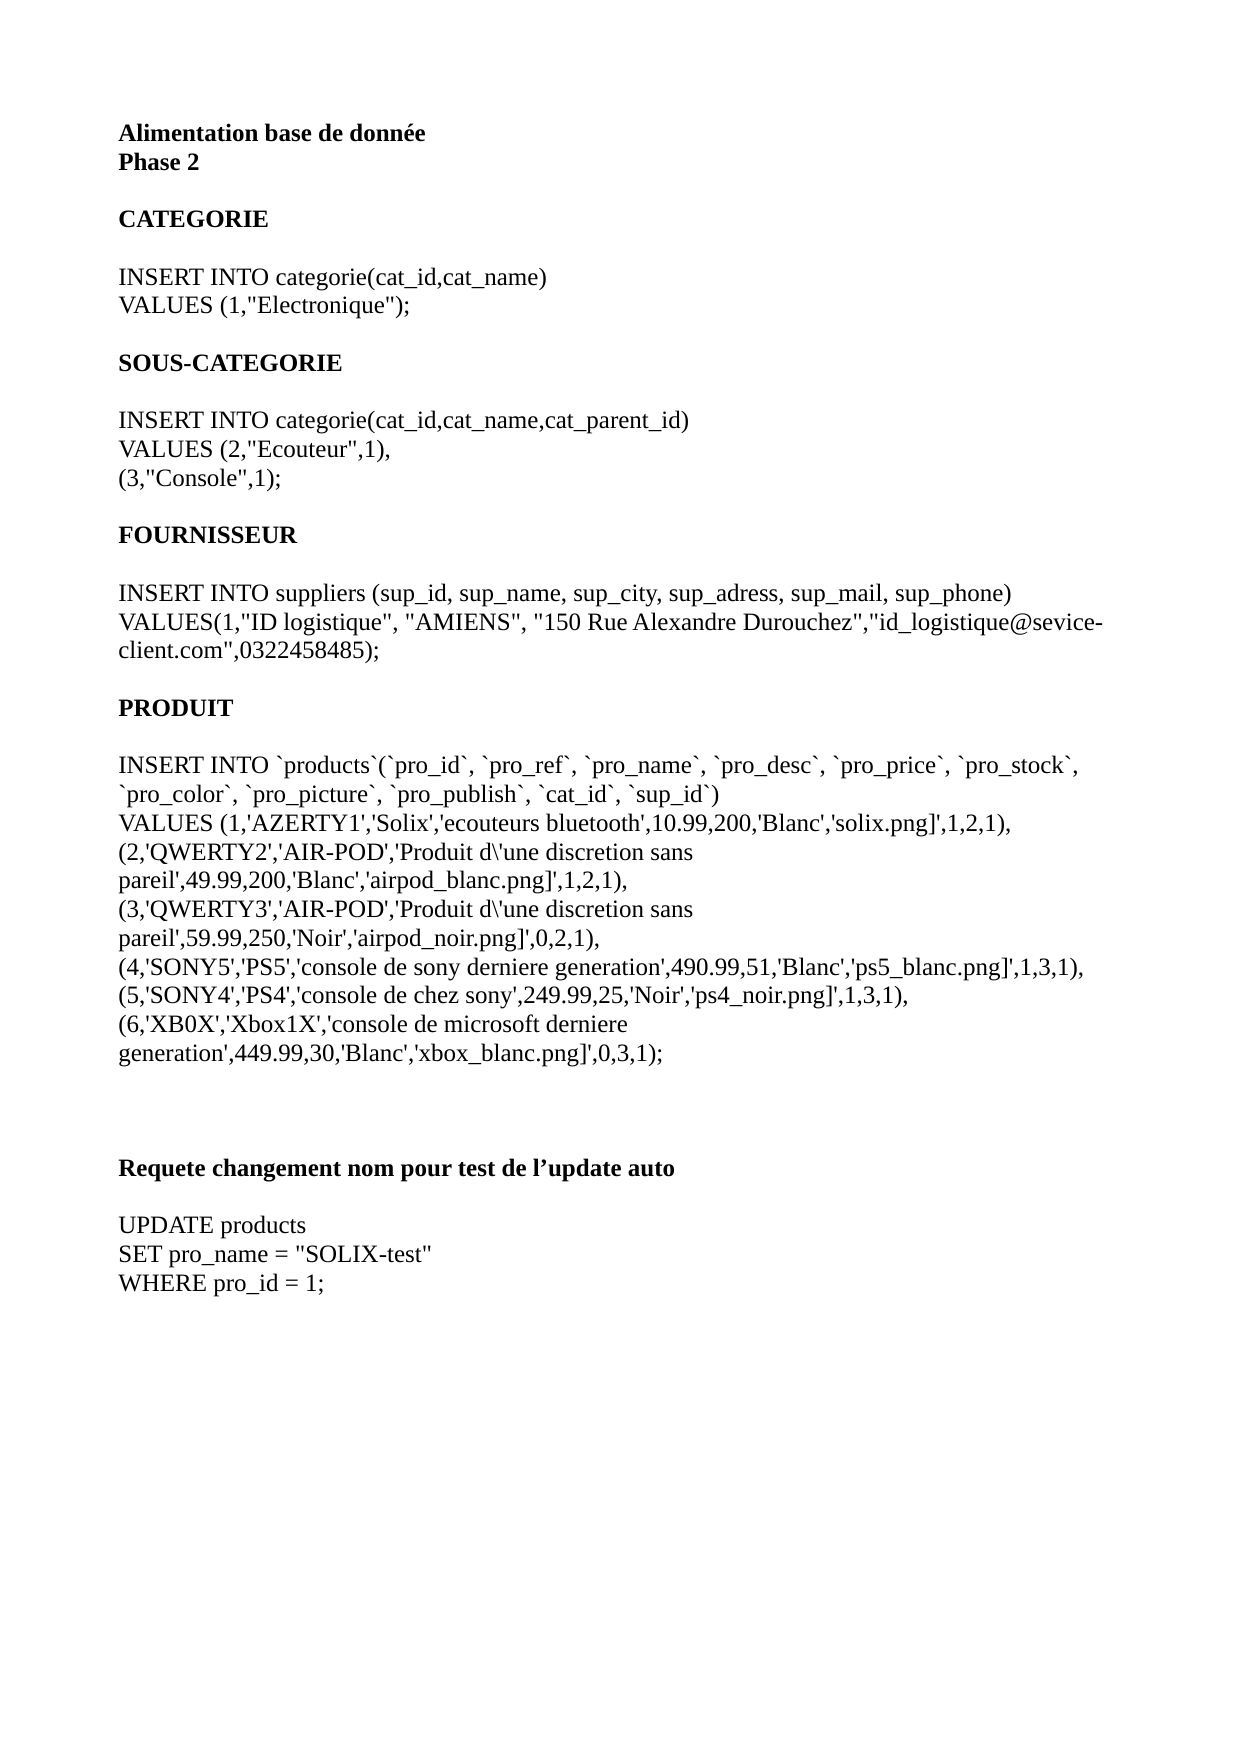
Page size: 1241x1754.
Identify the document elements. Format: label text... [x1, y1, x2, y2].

text INSERT INTO suppliers (sup_id, sup_name, sup_city, sup_adress, sup_mail, sup_phone) [118, 578, 1122, 607]
text (5,'SONY4','PS4','console de chez sony',249.99,25,'Noir','ps4_noir.png]',1,3,1), [118, 981, 1122, 1009]
text (2,'QWERTY2','AIR-POD','Produit d\'une discretion sans pareil',49.99,200,'Blanc','airpod_blanc.png]',1,2,1), [118, 837, 1122, 894]
text VALUES(1,"ID logistique", "AMIENS", "150 Rue Alexandre Durouchez","id_logistique@sevice-client.com",0322458485); [118, 607, 1122, 664]
text (3,"Console",1); [118, 463, 1122, 492]
text WHERE pro_id = 1; [118, 1268, 1122, 1297]
text SOUS-CATEGORIE [118, 348, 1122, 377]
text VALUES (1,'AZERTY1','Solix','ecouteurs bluetooth',10.99,200,'Blanc','solix.png]',1,2,1), [118, 808, 1122, 837]
text (3,'QWERTY3','AIR-POD','Produit d\'une discretion sans pareil',59.99,250,'Noir','airpod_noir.png]',0,2,1), [118, 894, 1122, 952]
text SET pro_name = "SOLIX-test" [118, 1239, 1122, 1268]
text VALUES (2,"Ecouteur",1), [118, 434, 1122, 463]
text INSERT INTO categorie(cat_id,cat_name,cat_parent_id) [118, 406, 1122, 434]
text UPDATE products [118, 1211, 1122, 1239]
text (6,'XB0X','Xbox1X','console de microsoft derniere generation',449.99,30,'Blanc','xbox_blanc.png]',0,3,1); [118, 1009, 1122, 1067]
text VALUES (1,"Electronique"); [118, 291, 1122, 319]
text CATEGORIE [118, 204, 1122, 233]
text INSERT INTO categorie(cat_id,cat_name) [118, 262, 1122, 291]
text Alimentation base de donnée [118, 118, 1122, 147]
text (4,'SONY5','PS5','console de sony derniere generation',490.99,51,'Blanc','ps5_blanc.png]',1,3,1), [118, 952, 1122, 981]
text INSERT INTO `products`(`pro_id`, `pro_ref`, `pro_name`, `pro_desc`, `pro_price`, `pro_stock`, `pro_color`, `pro_picture`, `pro_publish`, `cat_id`, `sup_id`) [118, 751, 1122, 808]
text PRODUIT [118, 693, 1122, 722]
text FOURNISSEUR [118, 521, 1122, 549]
text Requete changement nom pour test de l’update auto [118, 1153, 1122, 1182]
text Phase 2 [118, 147, 1122, 176]
